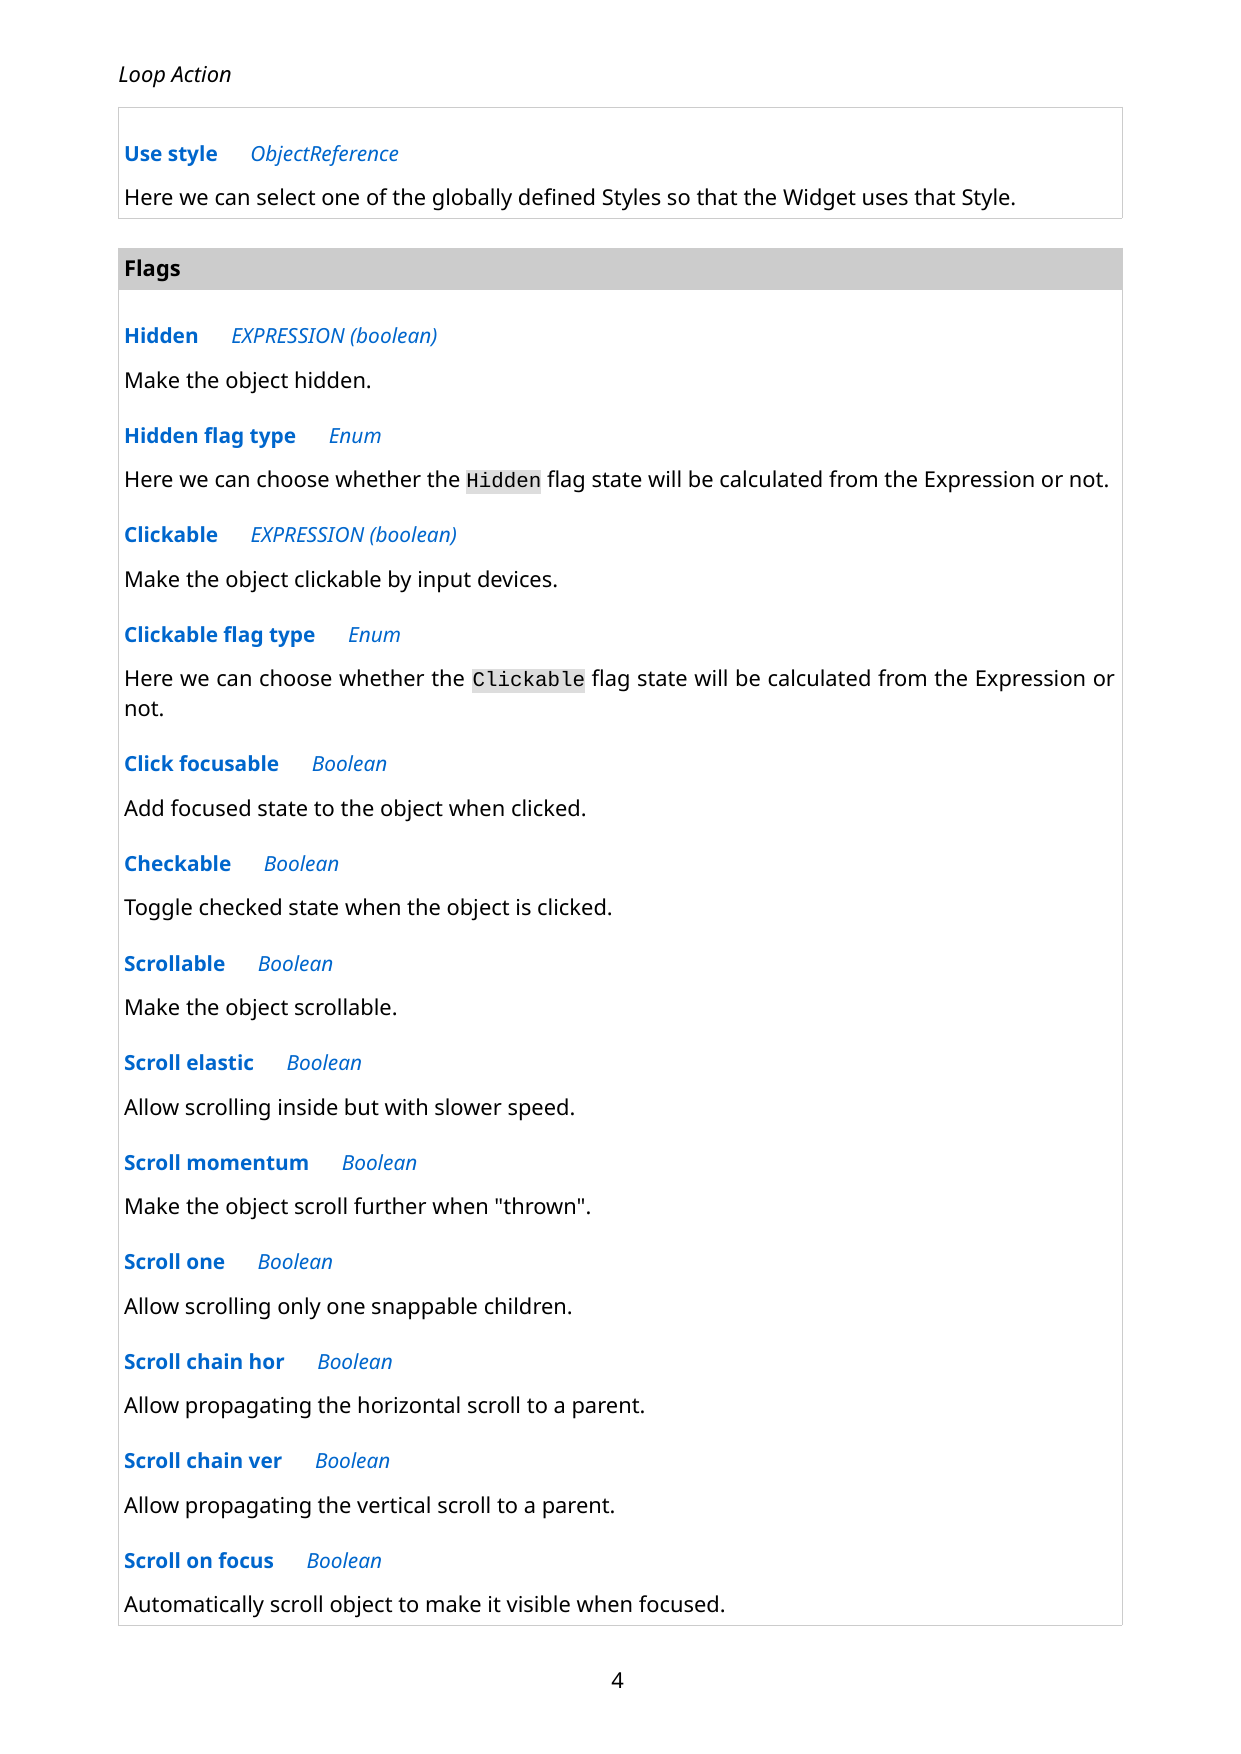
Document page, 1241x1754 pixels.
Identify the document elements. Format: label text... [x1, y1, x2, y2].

table_cell Use style ObjectReference Here we can select one of the globally defined Styles so that the Widget uses that Style. [119, 108, 1122, 218]
table_header Flags [119, 249, 1122, 289]
table_cell Hidden EXPRESSION (boolean) Make the object hidden. Hidden flag type Enum Here we can choose whether the Hidden flag state will be calculated from the Expression or not. Clickable EXPRESSION (boolean) Make the object clickable by input devices. Clickable flag type Enum Here we can choose whether the Clickable flag state will be calculated from the Expression or not. Click focusable Boolean Add focused state to the object when clicked. Checkable Boolean Toggle checked state when the object is clicked. Scrollable Boolean Make the object scrollable. Scroll elastic Boolean Allow scrolling inside but with slower speed. Scroll momentum Boolean Make the object scroll further when "thrown". Scroll one Boolean Allow scrolling only one snappable children. Scroll chain hor Boolean Allow propagating the horizontal scroll to a parent. Scroll chain ver Boolean Allow propagating the vertical scroll to a parent. Scroll on focus Boolean Automatically scroll object to make it visible when focused. [119, 290, 1122, 1625]
